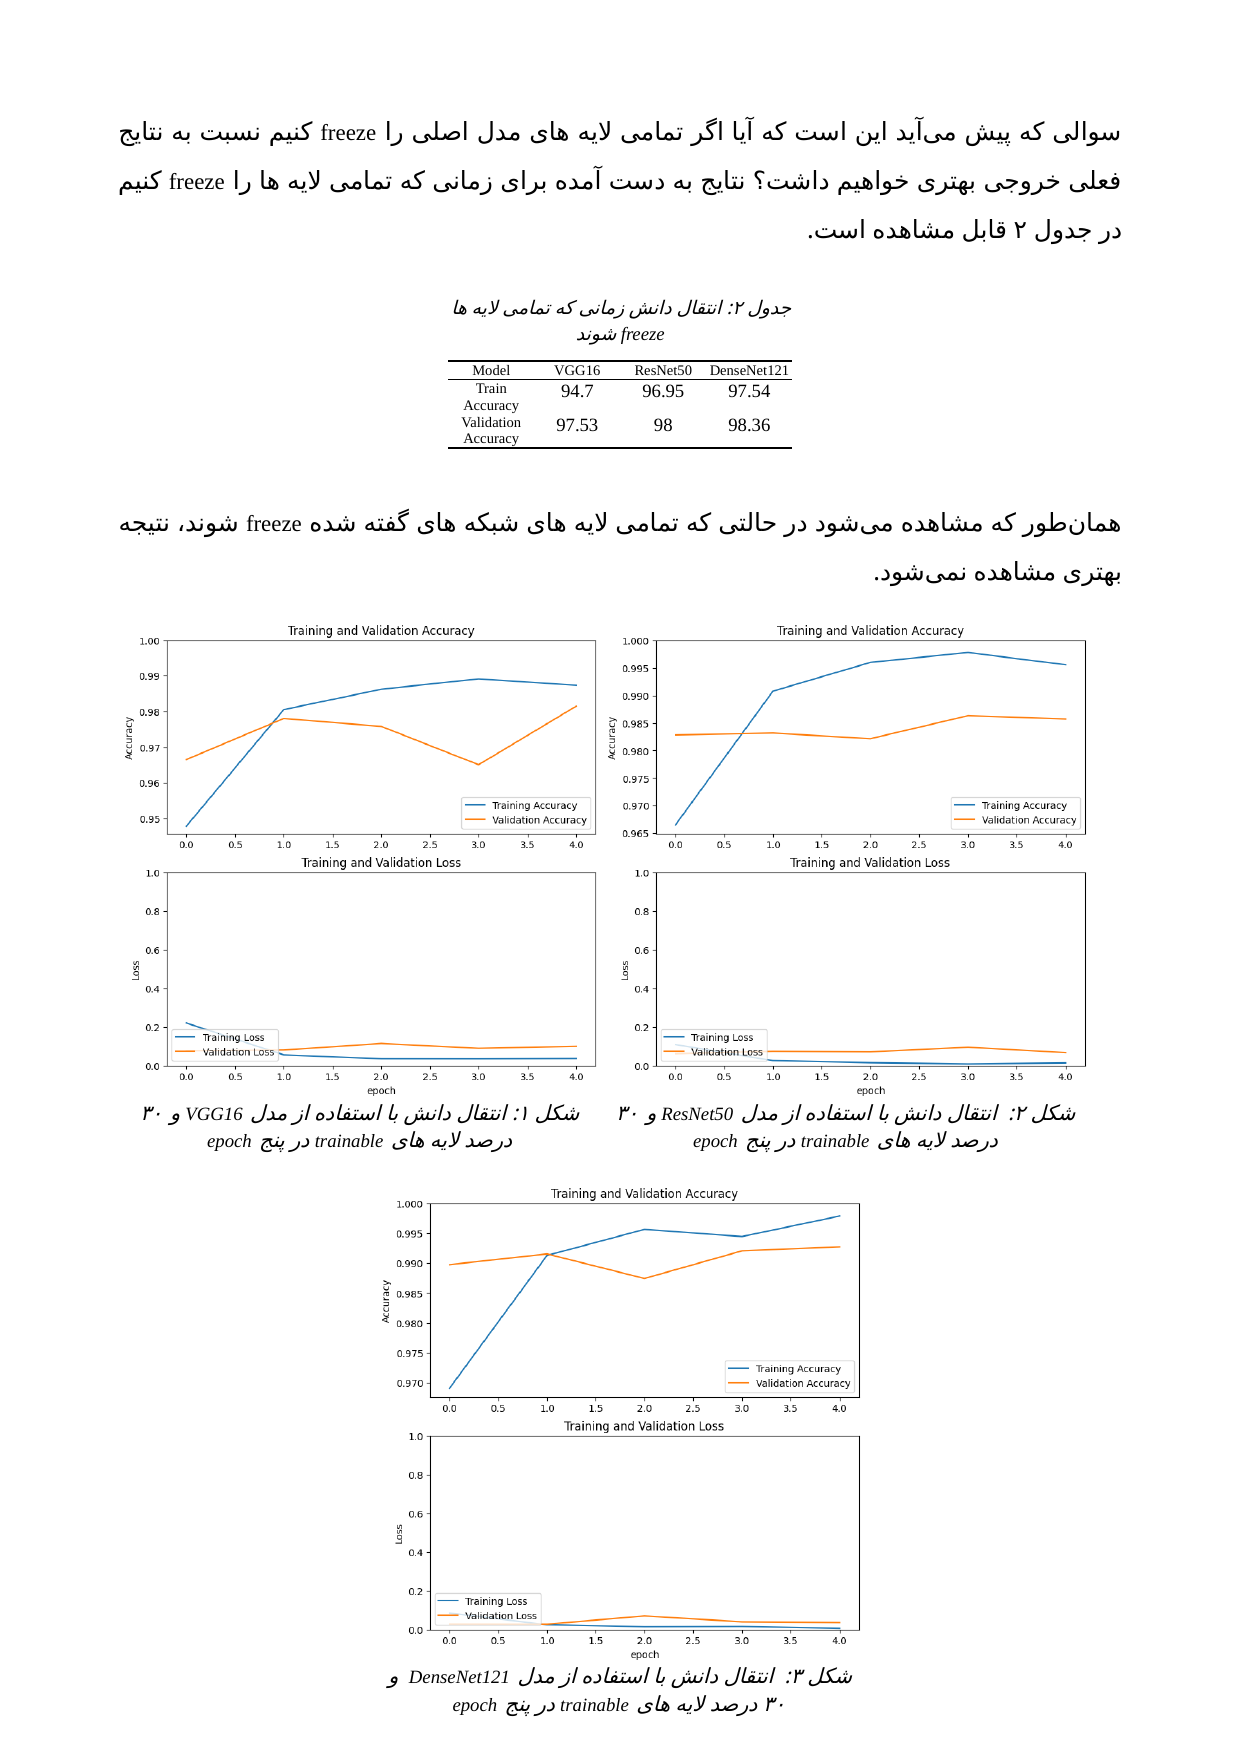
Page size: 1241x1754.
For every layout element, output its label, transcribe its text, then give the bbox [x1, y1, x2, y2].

table_cell 96.95 [620, 380, 706, 413]
picture [375, 1182, 865, 1666]
table_header VGG16 [534, 362, 620, 378]
text همان‌طور که مشاهده می‌شود در حالتی که تمامی لایه های شبکه های گفته شده freeze شوند، نتیجه بهتری مشاهده نمی‌شود. [118, 509, 1122, 590]
table_cell 98.36 [706, 414, 792, 447]
table_cell 98 [620, 414, 706, 447]
table_cell Train Accuracy [448, 380, 534, 413]
table_header ResNet50 [620, 362, 706, 378]
table_cell 94.7 [534, 380, 620, 413]
table_header DenseNet121 [706, 362, 792, 378]
table_cell 97.53 [534, 414, 620, 447]
table_cell Validation Accuracy [448, 414, 534, 447]
text شکل ۳: انتقال دانش با استفاده از مدل DenseNet121 و ۳۰ درصد لایه های trainable در پنج epoch [376, 1666, 864, 1719]
picture [118, 619, 1090, 1102]
text جدول ۲: انتقال دانش زمانی که تمامی لایه ها freeze شوند [448, 298, 792, 348]
text سوالی که پیش می‌آید این است که آیا اگر تمامی لایه های مدل اصلی را freeze کنیم نسبت به نتایج فعلی خروجی بهتری خواهیم داشت؟ نتایج به دست آمده برای زمانی که تمامی لایه ها را freeze کنیم در جدول ۲ قابل مشاهده است. [118, 118, 1122, 248]
text شکل ۲: انتقال دانش با استفاده از مدل ResNet50 و ۳۰ درصد لایه های trainable در پنج epoch [601, 1102, 1090, 1156]
table_cell 97.54 [706, 380, 792, 413]
table_header Model [448, 362, 534, 378]
text شکل ۱: انتقال دانش با استفاده از مدل VGG16 و ۳۰ درصد لایه های trainable در پنج epoch [118, 1102, 601, 1156]
